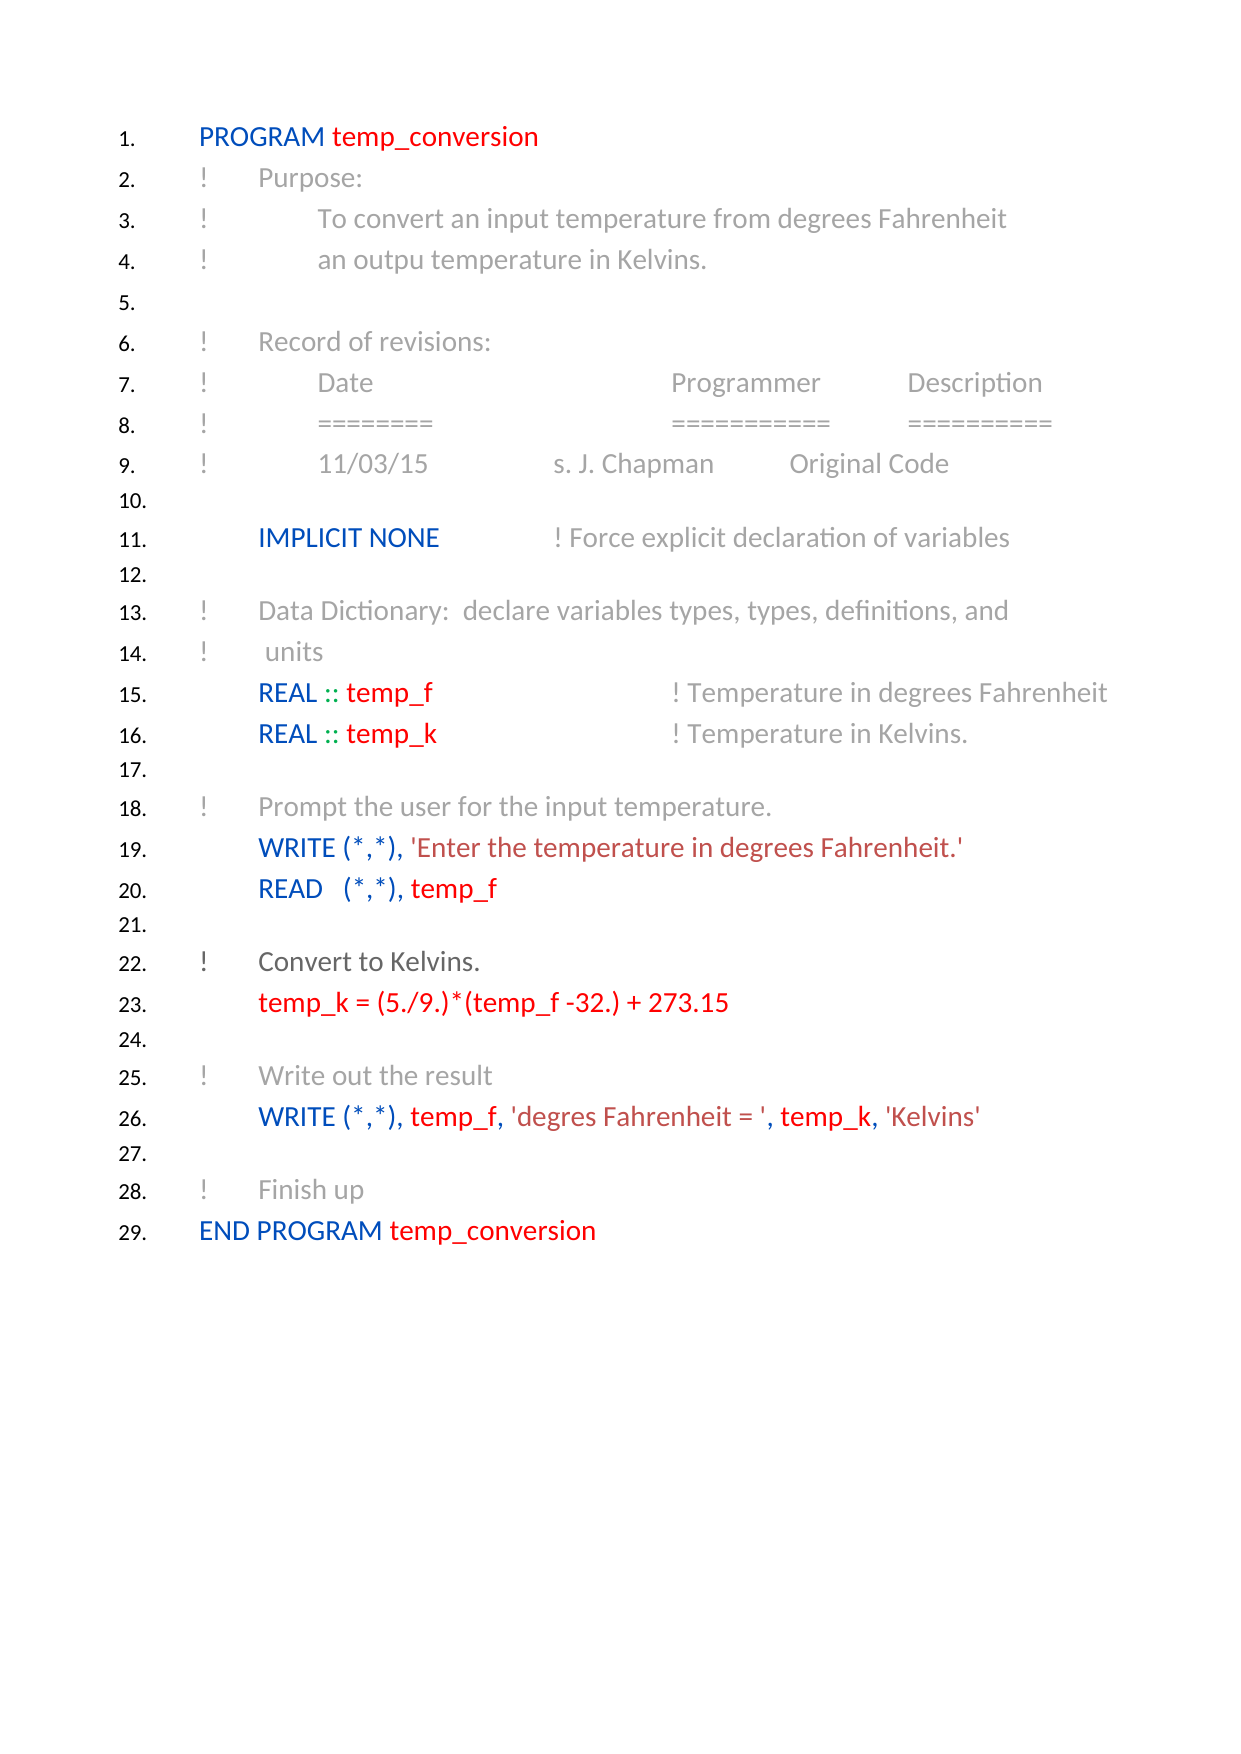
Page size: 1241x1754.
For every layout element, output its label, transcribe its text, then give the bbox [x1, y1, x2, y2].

list ! Prompt the user for the input temperature. [81, 788, 1122, 823]
list temp_k = (5./9.)*(temp_f -32.) + 273.15 [81, 984, 1122, 1019]
list ! an outpu temperature in Kelvins. [81, 241, 1122, 277]
list REAL :: temp_k ! Temperature in Kelvins. [81, 715, 1122, 750]
list ! units [81, 633, 1122, 668]
list ! ======== =========== ========== [81, 405, 1122, 440]
list READ (*,*), temp_f [81, 870, 1122, 905]
list IMPLICIT NONE ! Force explicit declaration of variables [81, 519, 1122, 554]
list ! Data Dictionary: declare variables types, types, definitions, and [81, 592, 1122, 627]
list REAL :: temp_f ! Temperature in degrees Fahrenheit [81, 674, 1122, 709]
list ! Record of revisions: [81, 323, 1122, 358]
list ! Convert to Kelvins. [81, 943, 1122, 978]
list ! 11/03/15 s. J. Chapman Original Code [81, 446, 1122, 481]
list END PROGRAM temp_conversion [81, 1212, 1122, 1247]
list PROGRAM temp_conversion [81, 118, 1122, 154]
list WRITE (*,*), temp_f, 'degres Fahrenheit = ', temp_k, 'Kelvins' [81, 1098, 1122, 1133]
list WRITE (*,*), 'Enter the temperature in degrees Fahrenheit.' [81, 829, 1122, 864]
list ! Finish up [81, 1171, 1122, 1207]
list ! Purpose: [81, 159, 1122, 195]
list ! Date Programmer Description [81, 364, 1122, 399]
list ! Write out the result [81, 1057, 1122, 1092]
list ! To convert an input temperature from degrees Fahrenheit [81, 200, 1122, 236]
